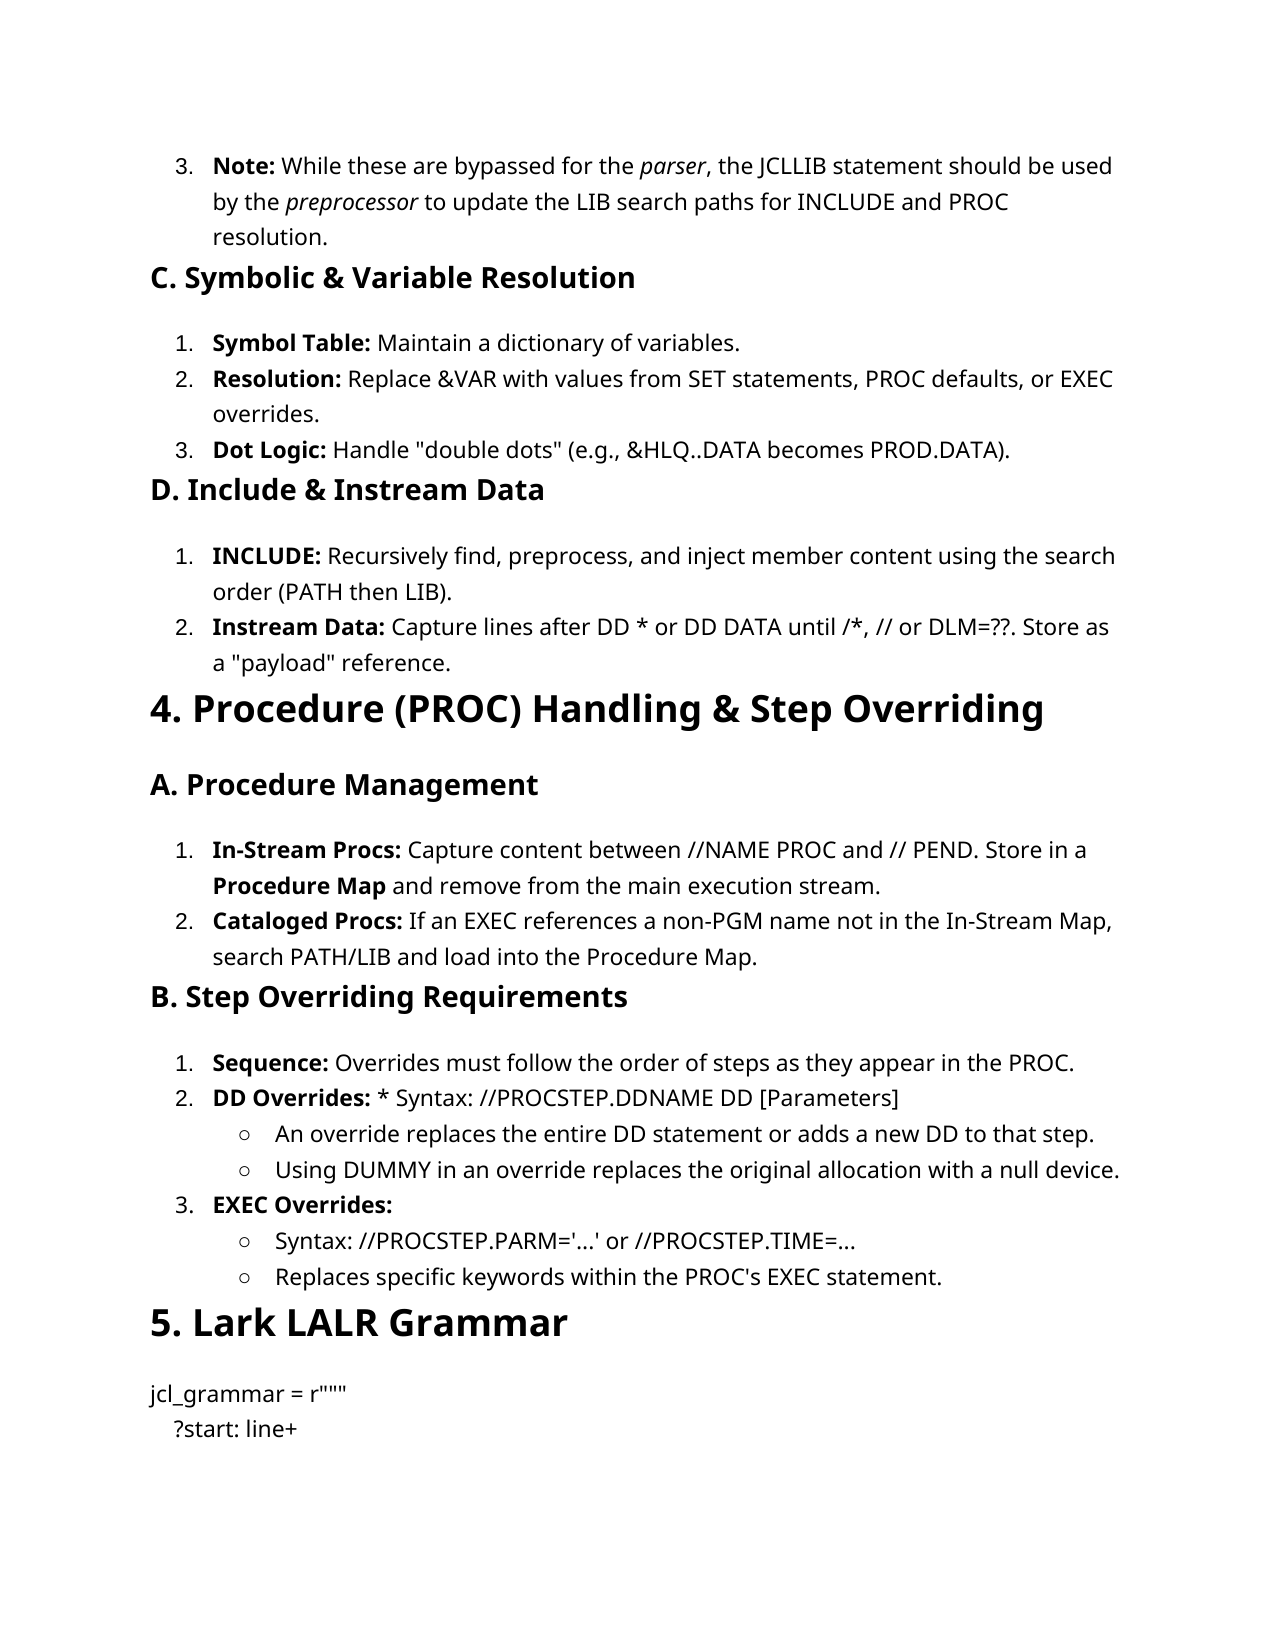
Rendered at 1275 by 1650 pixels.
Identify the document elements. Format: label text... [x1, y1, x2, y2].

subtitle 4. Procedure (PROC) Handling & Step Overriding [150, 682, 1125, 733]
subtitle A. Procedure Management [150, 764, 1125, 803]
list Instream Data: Capture lines after DD * or DD DATA until /*, // or DLM=??. Store as a "payload" reference. [175, 611, 1125, 678]
list Sequence: Overrides must follow the order of steps as they appear in the PROC. [175, 1047, 1125, 1078]
list Using DUMMY in an override replaces the original allocation with a null device. [237, 1154, 1125, 1185]
list Note: While these are bypassed for the parser, the JCLLIB statement should be used by the preprocessor to update the LIB search paths for INCLUDE and PROC resolution. [175, 150, 1125, 252]
subtitle D. Include & Instream Data [150, 469, 1125, 509]
list Syntax: //PROCSTEP.PARM='...' or //PROCSTEP.TIME=... [237, 1225, 1125, 1256]
list DD Overrides: * Syntax: //PROCSTEP.DDNAME DD [Parameters] [175, 1082, 1125, 1114]
subtitle 5. Lark LALR Grammar [150, 1296, 1125, 1347]
text jcl_grammar = r""" ?start: line+ [150, 1378, 1125, 1480]
subtitle C. Symbolic & Variable Resolution [150, 257, 1125, 297]
list INCLUDE: Recursively find, preprocess, and inject member content using the search order (PATH then LIB). [175, 540, 1125, 607]
list Resolution: Replace &VAR with values from SET statements, PROC defaults, or EXEC overrides. [175, 363, 1125, 429]
subtitle B. Step Overriding Requirements [150, 977, 1125, 1016]
list Cataloged Procs: If an EXEC references a non-PGM name not in the In-Stream Map, search PATH/LIB and load into the Procedure Map. [175, 905, 1125, 972]
list An override replaces the entire DD statement or adds a new DD to that step. [237, 1118, 1125, 1149]
list EXEC Overrides: [175, 1189, 1125, 1221]
list Symbol Table: Maintain a dictionary of variables. [175, 327, 1125, 358]
list Dot Logic: Handle "double dots" (e.g., &HLQ..DATA becomes PROD.DATA). [175, 434, 1125, 465]
list Replaces specific keywords within the PROC's EXEC statement. [237, 1261, 1125, 1292]
list In-Stream Procs: Capture content between //NAME PROC and // PEND. Store in a Procedure Map and remove from the main execution stream. [175, 834, 1125, 901]
